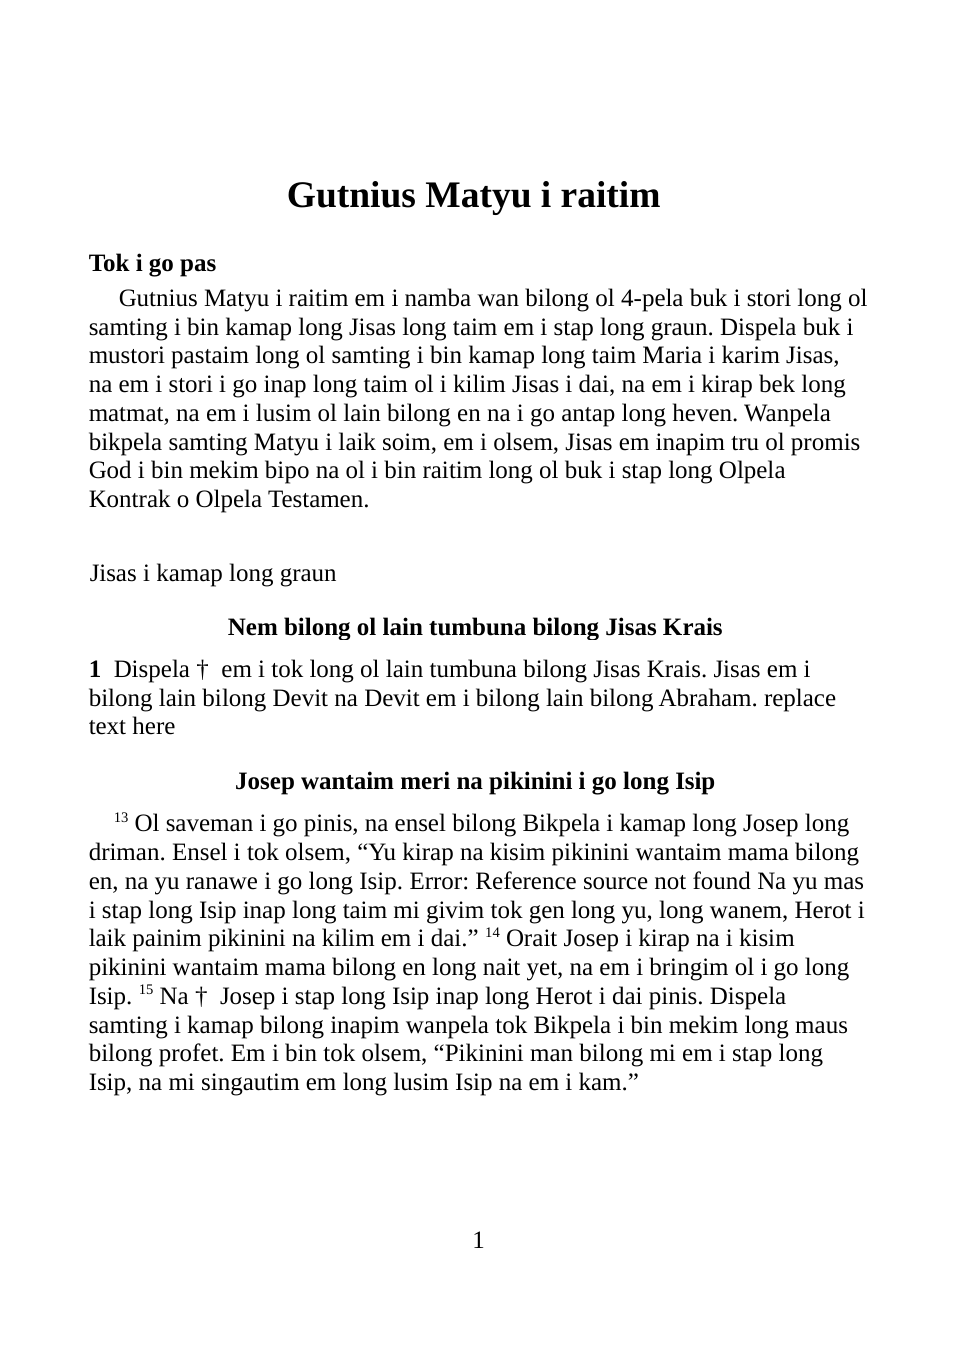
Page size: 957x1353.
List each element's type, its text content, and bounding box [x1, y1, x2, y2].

text Nem bilong ol lain tumbuna bilong Jisas Krais [90, 611, 867, 640]
text Josep wantaim meri na pikinini i go long Isip [90, 766, 867, 795]
text Matthew [88, 68, 868, 97]
text 1 1 Dispela † em i tok long ol lain tumbuna bilong Jisas Krais. Jisas em i bilong lain bilong Devit na Devit em i bilong lain bilong Abraham. replace text here [88, 654, 868, 740]
title Gutnius Matyu i raitim [90, 98, 867, 241]
text 13 Ol saveman i go pinis, na ensel bilong Bikpela i kamap long Josep long driman. Ensel i tok olsem, “Yu kirap na kisim pikinini wantaim mama bilong en, na yu ranawe i go long Isip. c Na yu mas i stap long Isip inap long taim mi givim tok gen long yu, long wanem, Herot i laik painim pikinini na kilim em i dai.” 14 Orait Josep i kirap na i kisim pikinini wantaim mama bilong en long nait yet, na em i bringim ol i go long Isip. 15 Na † Josep i stap long Isip inap long Herot i dai pinis. Dispela samting i kamap bilong inapim wanpela tok Bikpela i bin mekim long maus bilong profet. Em i bin tok olsem, “Pikinini man bilong mi em i stap long Isip, na mi singautim em long lusim Isip na em i kam.” [88, 808, 868, 1096]
text Gutnius Matyu i raitim em i namba wan bilong ol 4-pela buk i stori long ol samting i bin kamap long Jisas long taim em i stap long graun. Dispela buk i mustori pastaim long ol samting i bin kamap long taim Maria i karim Jisas, na em i stori i go inap long taim ol i kilim Jisas i dai, na em i kirap bek long matmat, na em i lusim ol lain bilong en na i go antap long heven. Wanpela bikpela samting Matyu i laik soim, em i olsem, Jisas em inapim tru ol promis God i bin mekim bipo na ol i bin raitim long ol buk i stap long Olpela Kontrak o Olpela Testamen. [88, 283, 868, 513]
text Jisas i kamap long graun [90, 514, 867, 587]
text Tok i go pas [88, 248, 868, 277]
